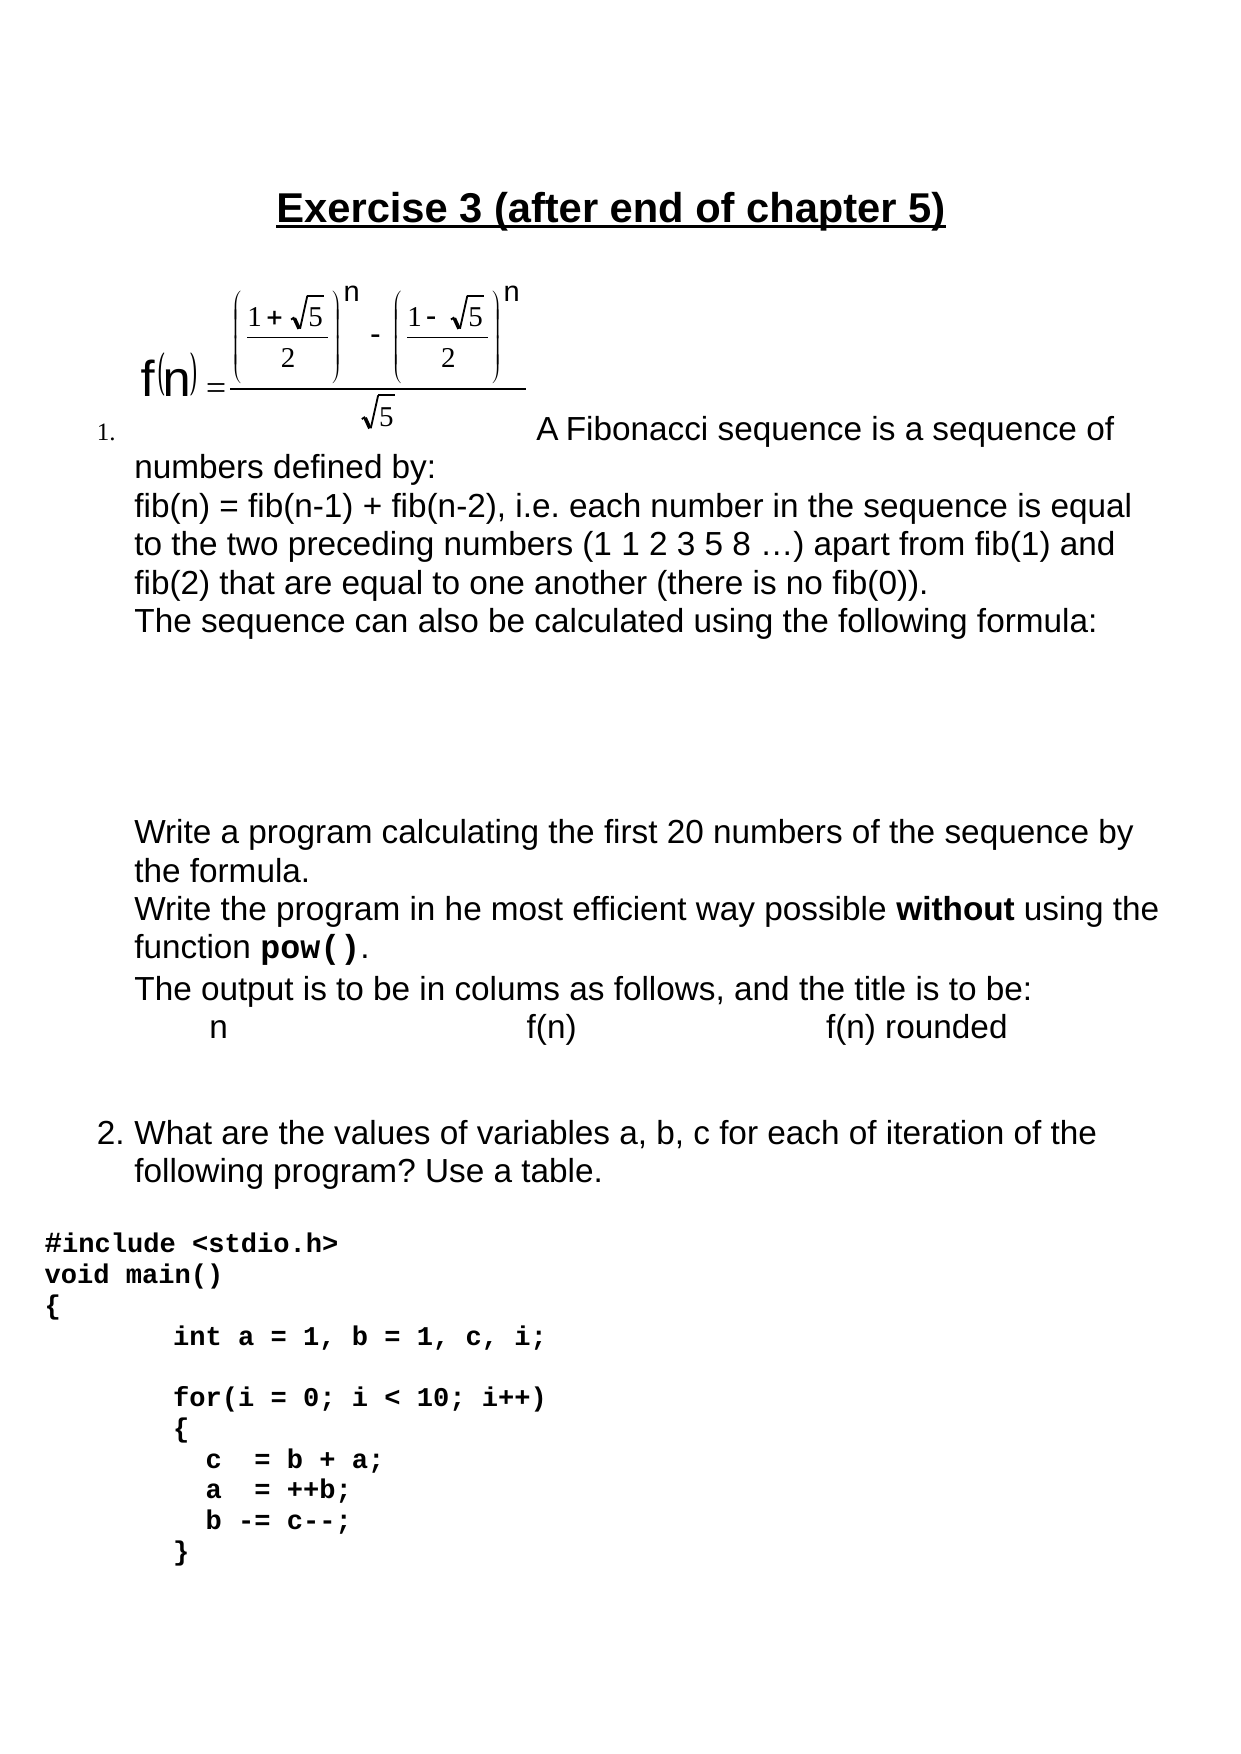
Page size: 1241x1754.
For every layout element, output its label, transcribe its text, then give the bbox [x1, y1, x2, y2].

text Write the program in he most efficient way possible without using the function pow(). [134, 889, 1162, 969]
text void main() [44, 1261, 1162, 1292]
text int a = 1, b = 1, c, i; [59, 1323, 1162, 1353]
text #include <stdio.h> [44, 1228, 1162, 1261]
text { [59, 1415, 1162, 1446]
text c = b + a; [59, 1446, 1162, 1476]
text b -= c--; [59, 1507, 1162, 1538]
text a = ++b; [59, 1476, 1162, 1507]
text { [44, 1292, 1162, 1323]
list A Fibonacci sequence is a sequence of numbers defined by: fib(n) = fib(n-1) + fib(n-2), i.e. each number in the sequence is equal to the two preceding numbers (1 1 2 3 5 8 …) apart from fib(1) and fib(2) that are equal to one another (there is no fib(0)). The sequence can also be calculated using the following formula: Write a program calculating the first 20 numbers of the sequence by the formula. [97, 270, 1162, 889]
list What are the values of variables a, b, c for each of iteration of the following program? Use a table. [97, 1113, 1162, 1190]
text } [59, 1538, 1162, 1568]
text The output is to be in colums as follows, and the title is to be: n f(n) f(n) rounded [134, 969, 1162, 1113]
text for(i = 0; i < 10; i++) [59, 1384, 1162, 1415]
text Exercise 3 (after end of chapter 5) [59, 184, 1162, 232]
